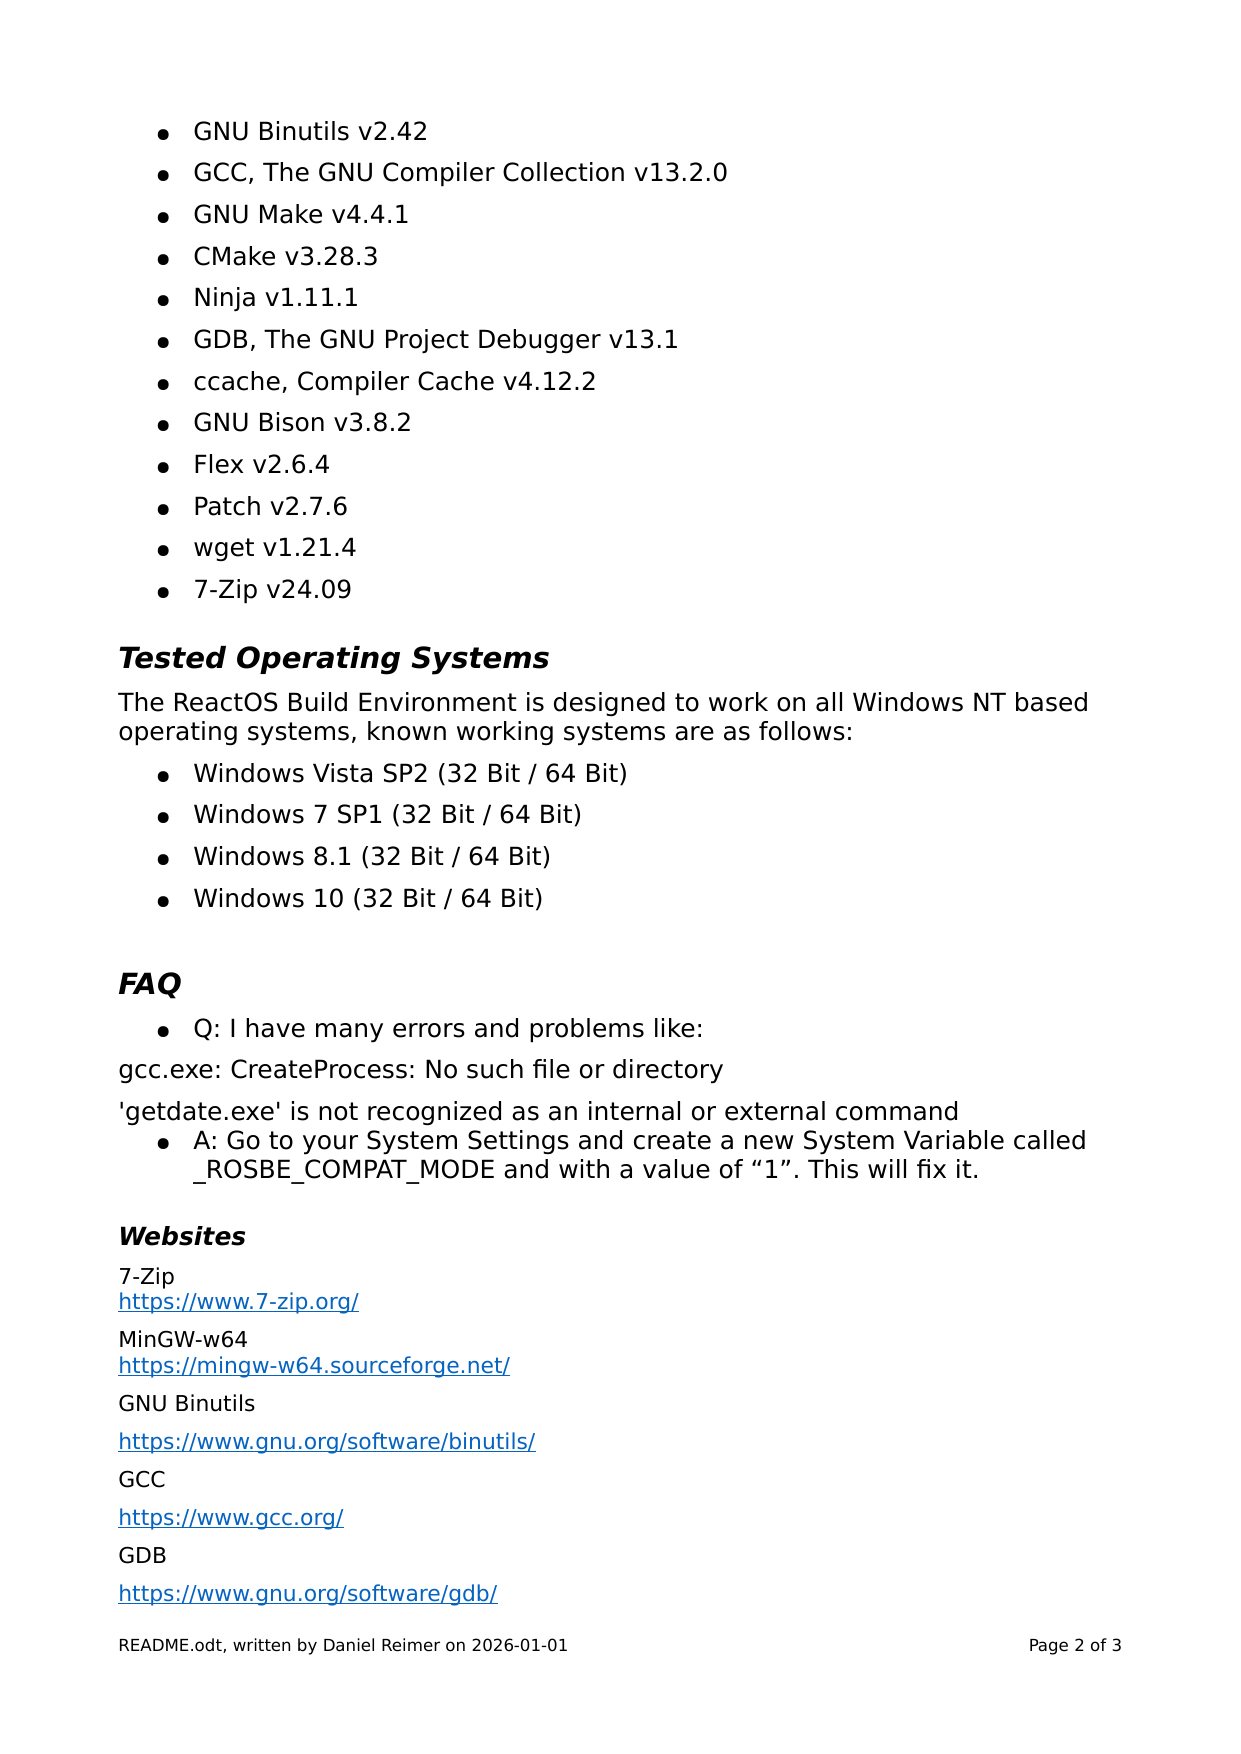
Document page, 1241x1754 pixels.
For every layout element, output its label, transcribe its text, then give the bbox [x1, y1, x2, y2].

list Windows 10 (32 Bit / 64 Bit) [156, 884, 1122, 913]
text GCC [118, 1467, 1122, 1492]
subtitle Tested Operating Systems [118, 642, 1122, 676]
text https://www.gnu.org/software/gdb/ [118, 1581, 1122, 1606]
list A: Go to your System Settings and create a new System Variable called _ROSBE_COMPAT_MODE and with a value of “1”. This will fix it. [156, 1126, 1122, 1184]
list GCC, The GNU Compiler Collection v13.2.0 [156, 158, 1122, 187]
list Q: I have many errors and problems like: [156, 1014, 1122, 1043]
text https://www.gnu.org/software/binutils/ [118, 1429, 1122, 1454]
list Windows Vista SP2 (32 Bit / 64 Bit) [156, 759, 1122, 788]
subtitle Websites [118, 1222, 1122, 1251]
list Ninja v1.11.1 [156, 283, 1122, 312]
text 7-Zip https://www.7-zip.org/ [118, 1264, 1122, 1315]
list Flex v2.6.4 [156, 450, 1122, 479]
list 7-Zip v24.09 [156, 575, 1122, 604]
text MinGW-w64 https://mingw-w64.sourceforge.net/ [118, 1327, 1122, 1378]
text The ReactOS Build Environment is designed to work on all Windows NT based operating systems, known working systems are as follows: [118, 688, 1122, 746]
text GNU Binutils [118, 1391, 1122, 1416]
list GNU Bison v3.8.2 [156, 408, 1122, 437]
list Windows 7 SP1 (32 Bit / 64 Bit) [156, 801, 1122, 830]
text https://www.gcc.org/ [118, 1505, 1122, 1530]
list GNU Binutils v2.42 [156, 117, 1122, 146]
text GDB [118, 1543, 1122, 1568]
text gcc.exe: CreateProcess: No such file or directory [118, 1055, 1122, 1084]
list Windows 8.1 (32 Bit / 64 Bit) [156, 842, 1122, 871]
list CMake v3.28.3 [156, 242, 1122, 271]
list ccache, Compiler Cache v4.12.2 [156, 367, 1122, 396]
list GNU Make v4.4.1 [156, 200, 1122, 229]
text 'getdate.exe' is not recognized as an internal or external command [118, 1097, 1122, 1126]
list GDB, The GNU Project Debugger v13.1 [156, 325, 1122, 354]
list Patch v2.7.6 [156, 492, 1122, 521]
text FAQ [118, 967, 1122, 1001]
list wget v1.21.4 [156, 533, 1122, 562]
